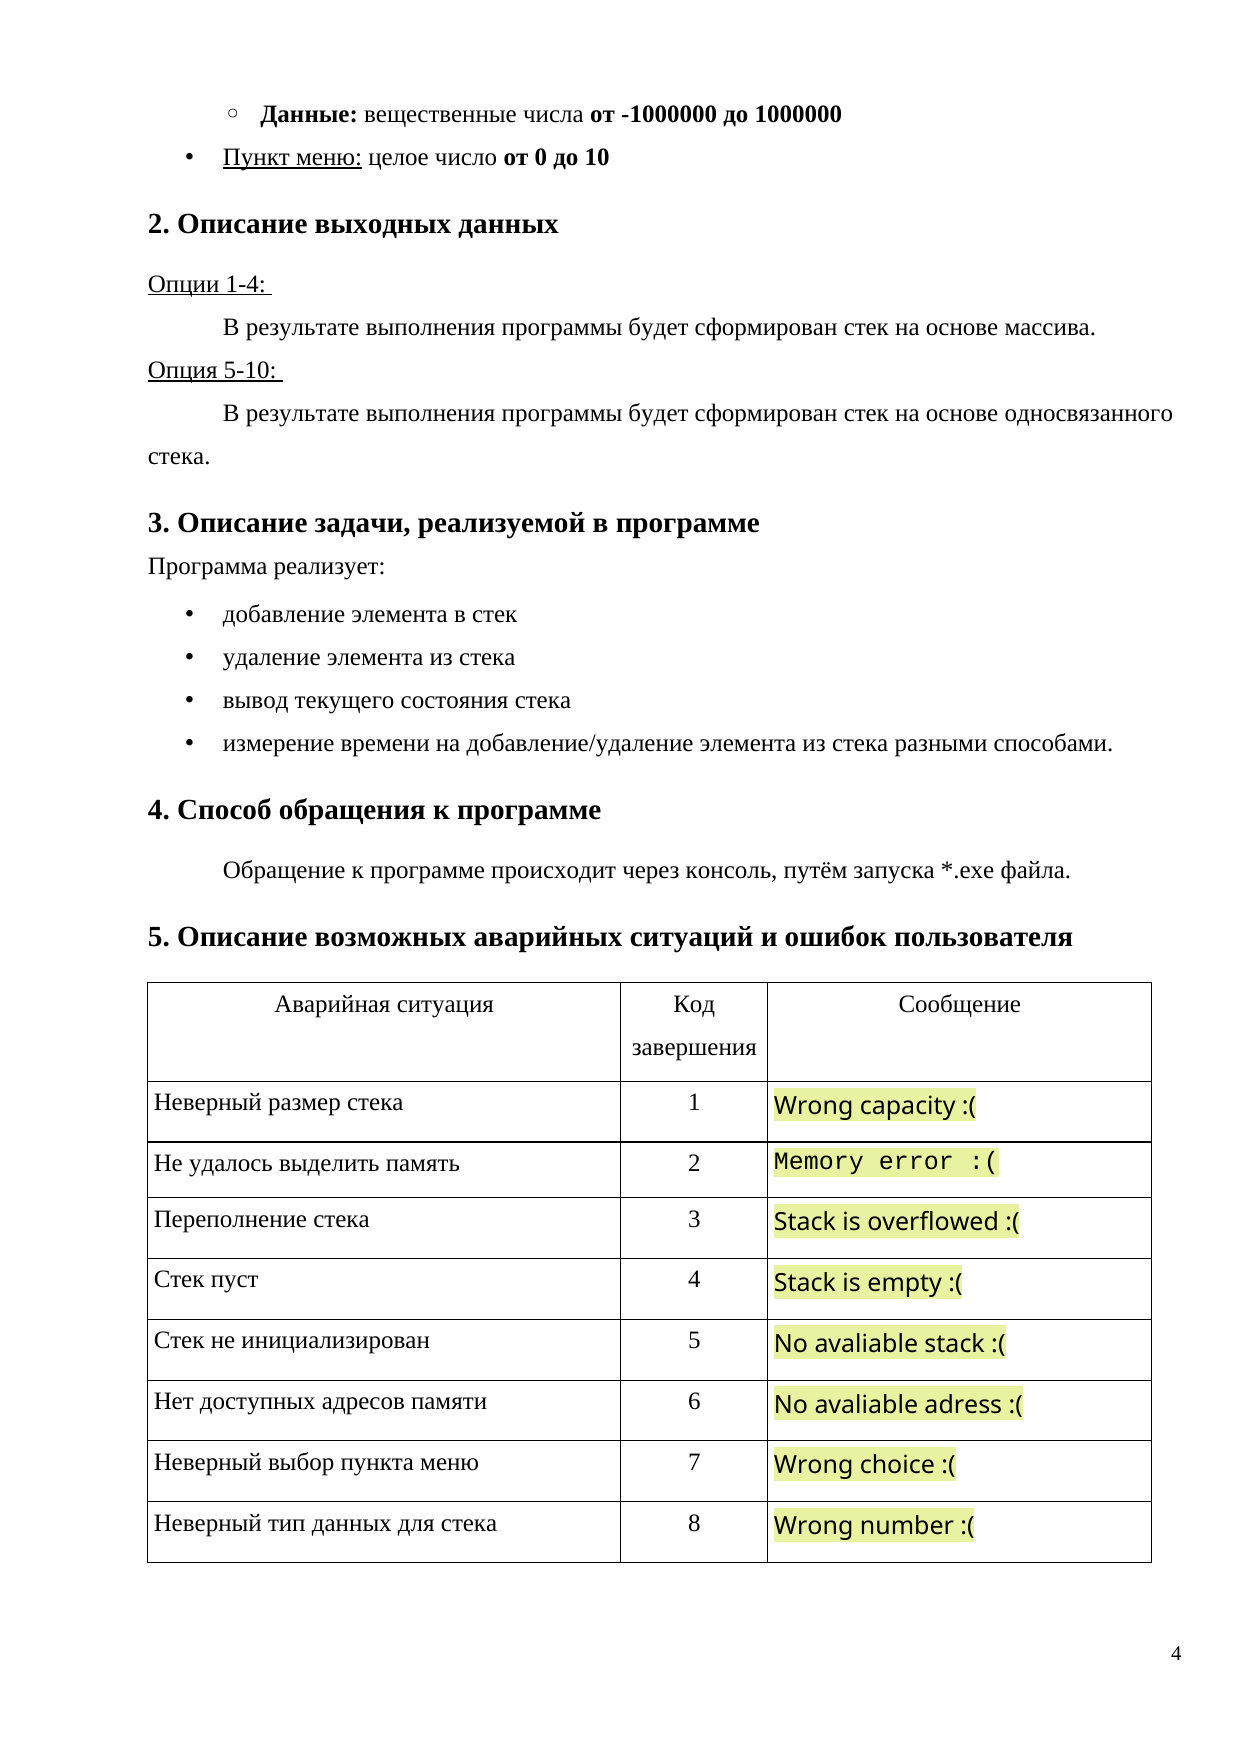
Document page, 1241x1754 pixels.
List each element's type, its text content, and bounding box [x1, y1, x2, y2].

list удаление элемента из стека [185, 642, 1181, 671]
text Опции 1-4: [148, 269, 1181, 298]
list добавление элемента в стек [185, 599, 1181, 628]
list Пункт меню: целое число от 0 до 10 [185, 142, 1181, 171]
subtitle 2. Описание выходных данных [148, 206, 1181, 240]
table_cell No avaliable stack :( [768, 1320, 1151, 1379]
text Обращение к программе происходит через консоль, путём запуска *.exe файла. [148, 855, 1181, 884]
table_cell 4 [621, 1259, 767, 1319]
table_cell Не удалось выделить память [148, 1143, 620, 1197]
subtitle 4. Способ обращения к программе [148, 792, 1181, 826]
table_cell 1 [621, 1082, 767, 1141]
table_cell Wrong number :( [768, 1502, 1151, 1562]
table_cell Memory error :( [768, 1143, 1151, 1197]
table_cell 8 [621, 1502, 767, 1562]
table_cell Wrong capacity :( [768, 1082, 1151, 1141]
list Данные: вещественные числа от -1000000 до 1000000 [223, 99, 1181, 128]
table_cell No avaliable adress :( [768, 1381, 1151, 1440]
subtitle 5. Описание возможных аварийных ситуаций и ошибок пользователя [148, 919, 1181, 953]
table_header Сообщение [768, 983, 1151, 1081]
table_cell Стек не инициализирован [148, 1320, 620, 1379]
table_header Аварийная ситуация [148, 983, 620, 1081]
table_cell Переполнение стека [148, 1198, 620, 1258]
table_header Код завершения [621, 983, 767, 1081]
table_cell Стек пуст [148, 1259, 620, 1319]
text В результате выполнения программы будет сформирован стек на основе массива. [148, 312, 1181, 341]
table_cell Нет доступных адресов памяти [148, 1381, 620, 1440]
text Опция 5-10: [148, 355, 1181, 384]
table_cell Неверный выбор пункта меню [148, 1441, 620, 1501]
list измерение времени на добавление/удаление элемента из стека разными способами. [185, 728, 1181, 757]
text В результате выполнения программы будет сформирован стек на основе односвязанного стека. [148, 398, 1181, 470]
table_cell 7 [621, 1441, 767, 1501]
text Программа реализует: [148, 551, 1181, 580]
table_cell 3 [621, 1198, 767, 1258]
table_cell 2 [621, 1143, 767, 1197]
subtitle 3. Описание задачи, реализуемой в программе [148, 505, 1181, 539]
table_cell Неверный тип данных для стека [148, 1502, 620, 1562]
table_cell Stack is empty :( [768, 1259, 1151, 1319]
table_cell Неверный размер стека [148, 1082, 620, 1141]
table_cell 6 [621, 1381, 767, 1440]
table_cell Stack is overflowed :( [768, 1198, 1151, 1258]
table_cell 5 [621, 1320, 767, 1379]
table_cell Wrong choice :( [768, 1441, 1151, 1501]
list вывод текущего состояния стека [185, 685, 1181, 714]
